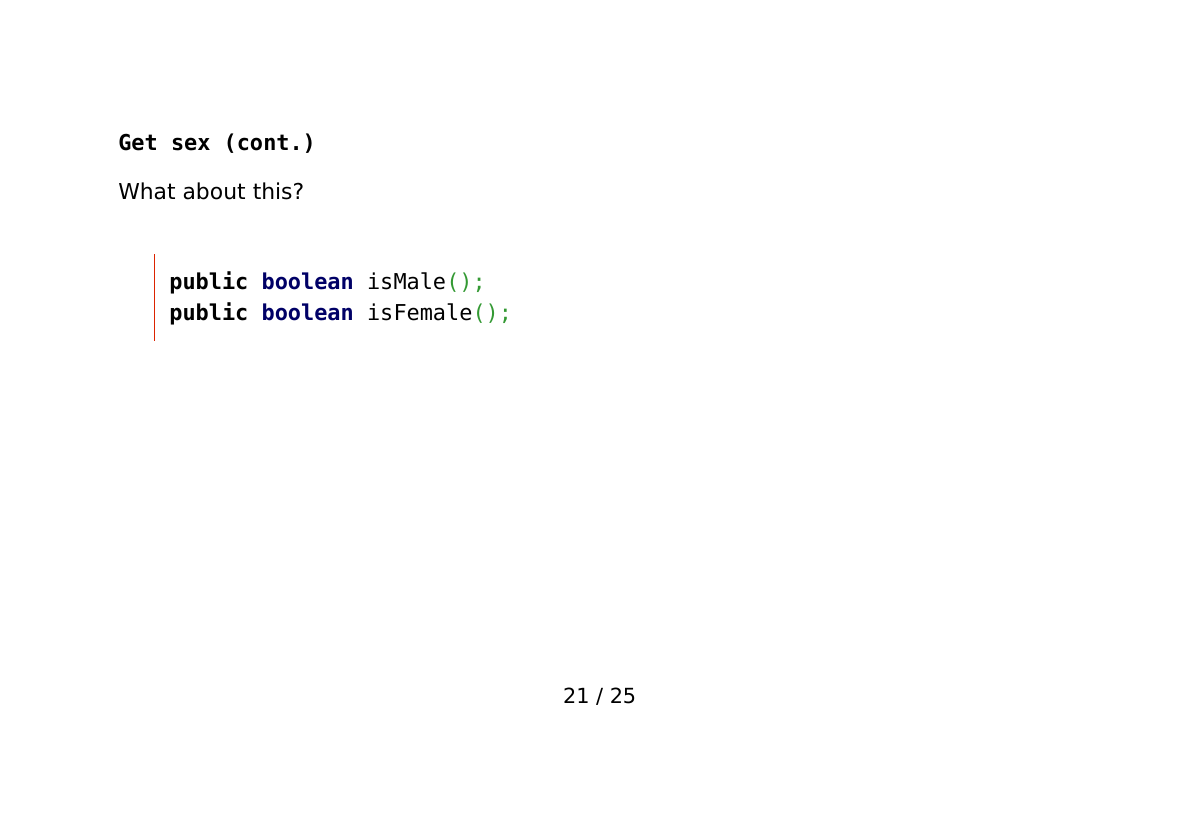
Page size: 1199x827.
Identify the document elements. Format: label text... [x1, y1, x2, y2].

text public boolean isFemale(); [155, 286, 1081, 341]
text What about this? [118, 179, 1081, 205]
title Get sex (cont.) [118, 130, 1081, 156]
text public boolean isMale(); [155, 254, 1081, 286]
